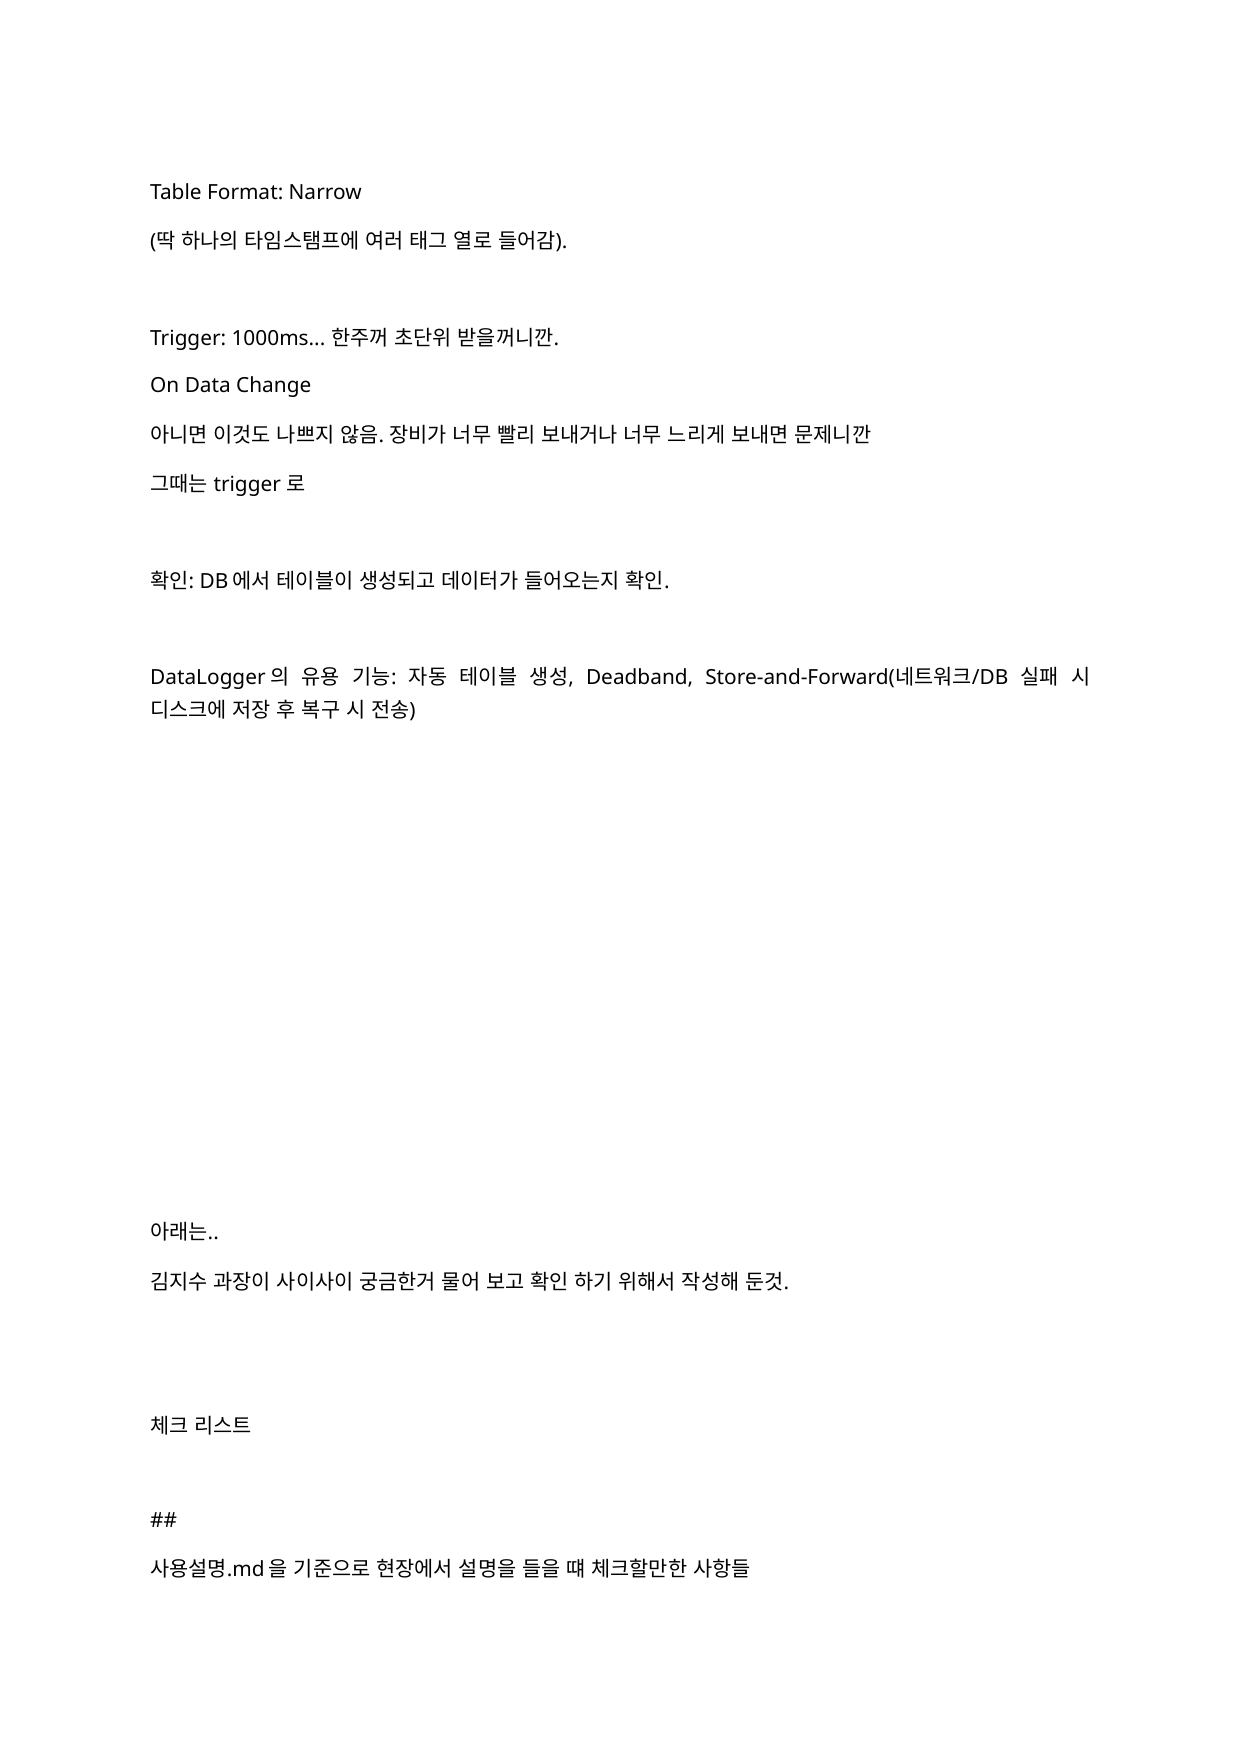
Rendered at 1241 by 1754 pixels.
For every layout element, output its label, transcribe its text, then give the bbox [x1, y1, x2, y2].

text Table Format: Narrow [150, 177, 1090, 206]
text 그때는 trigger 로 [150, 467, 1090, 497]
text 아래는.. [150, 1216, 1090, 1246]
text 아니면 이것도 나쁘지 않음. 장비가 너무 빨리 보내거나 너무 느리게 보내면 문제니깐 [150, 418, 1090, 448]
text DataLogger의 유용 기능: 자동 테이블 생성, Deadband, Store-and-Forward(네트워크/DB 실패 시 디스크에 저장 후 복구 시 전송) [150, 661, 1090, 723]
text 김지수 과장이 사이사이 궁금한거 물어 보고 확인 하기 위해서 작성해 둔것. [150, 1265, 1090, 1295]
text (딱 하나의 타임스탬프에 여러 태그 열로 들어감). [150, 224, 1090, 255]
text 사용설명.md을 기준으로 현장에서 설명을 들을 떄 체크할만한 사항들 [150, 1553, 1090, 1583]
text ## [150, 1505, 1090, 1534]
text Trigger: 1000ms... 한주꺼 초단위 받을꺼니깐. [150, 321, 1090, 351]
text 체크 리스트 [150, 1409, 1090, 1439]
text On Data Change [150, 371, 1090, 399]
text 확인: DB에서 테이블이 생성되고 데이터가 들어오는지 확인. [150, 564, 1090, 594]
